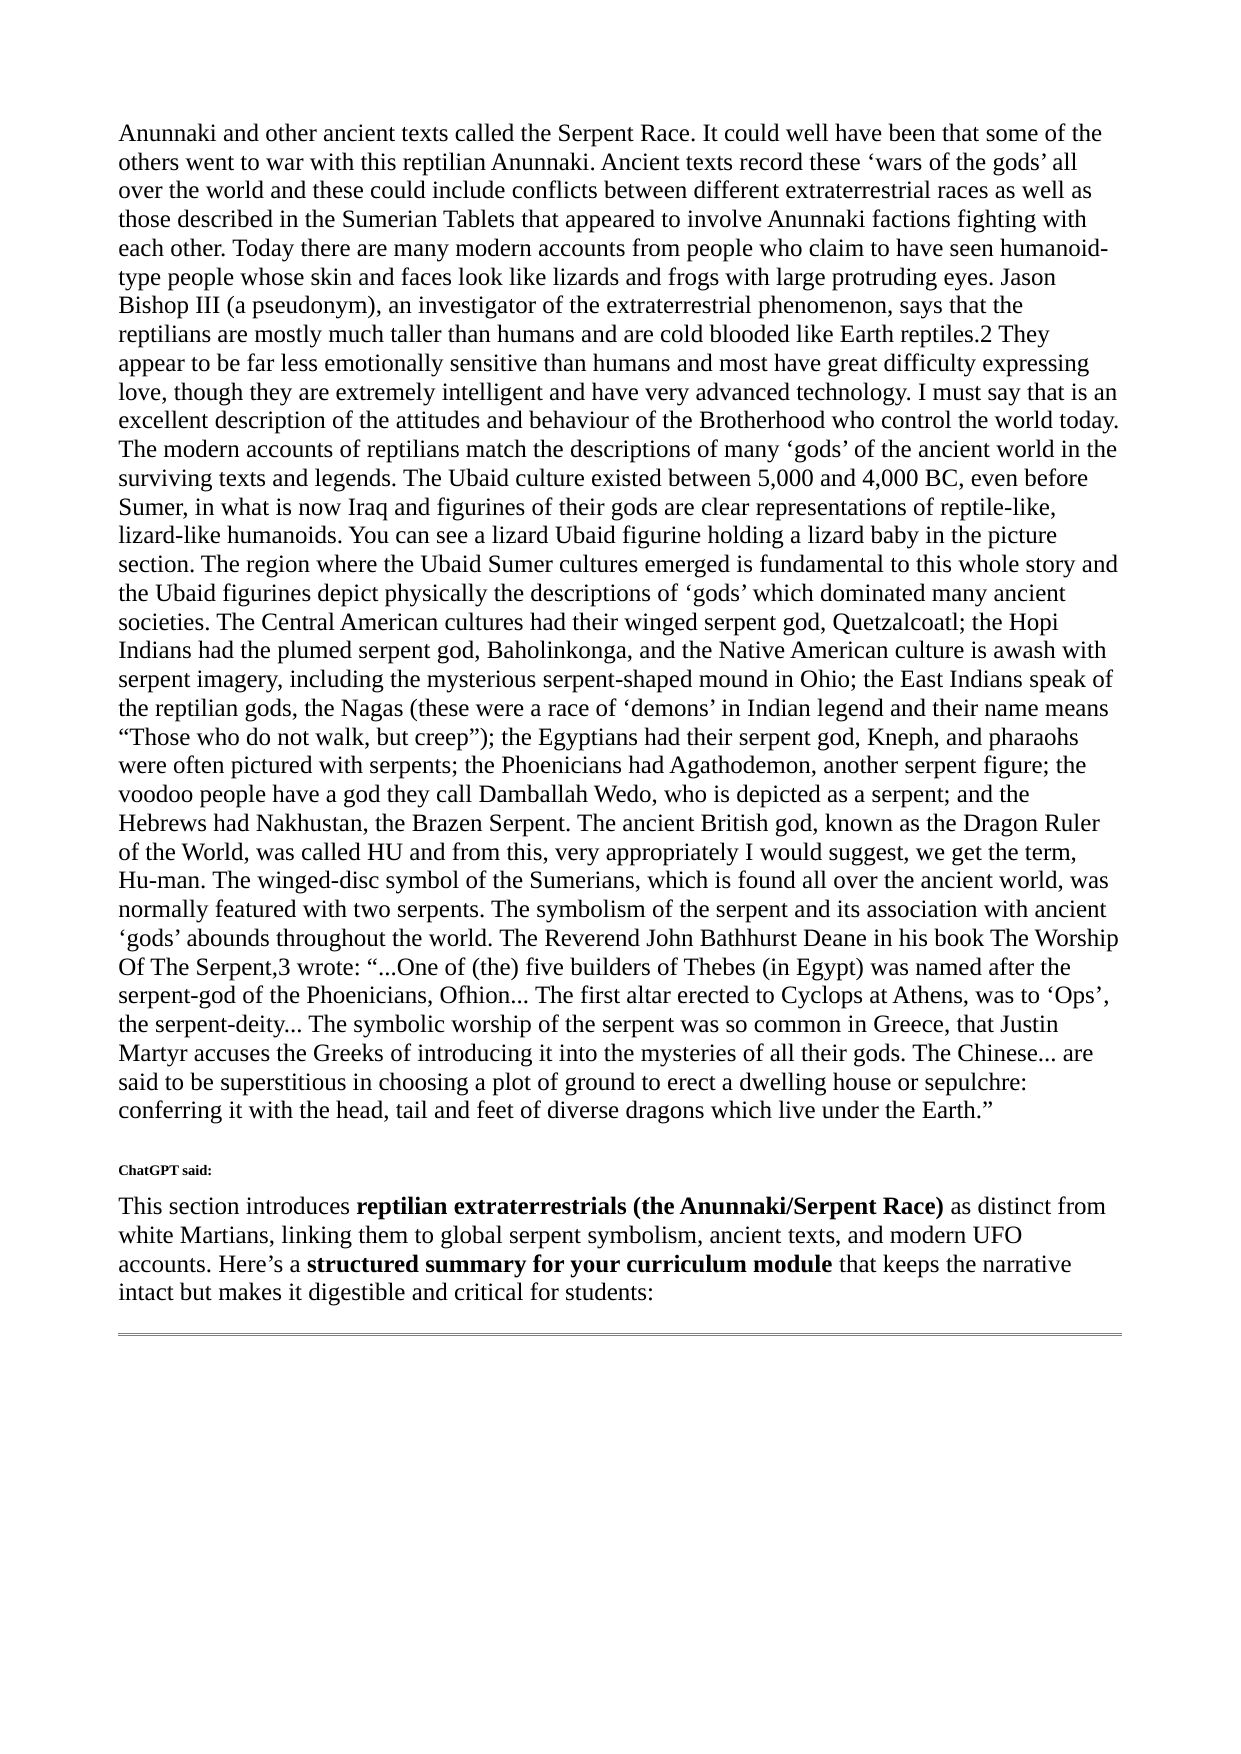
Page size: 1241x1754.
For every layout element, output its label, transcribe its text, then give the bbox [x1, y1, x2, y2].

text Anunnaki and other ancient texts called the Serpent Race. It could well have been that some of the others went to war with this reptilian Anunnaki. Ancient texts record these ‘wars of the gods’ all over the world and these could include conflicts between different extraterrestrial races as well as those described in the Sumerian Tablets that appeared to involve Anunnaki factions fighting with each other. Today there are many modern accounts from people who claim to have seen humanoid-type people whose skin and faces look like lizards and frogs with large protruding eyes. Jason Bishop III (a pseudonym), an investigator of the extraterrestrial phenomenon, says that the reptilians are mostly much taller than humans and are cold blooded like Earth reptiles.2 They appear to be far less emotionally sensitive than humans and most have great difficulty expressing love, though they are extremely intelligent and have very advanced technology. I must say that is an excellent description of the attitudes and behaviour of the Brotherhood who control the world today. The modern accounts of reptilians match the descriptions of many ‘gods’ of the ancient world in the surviving texts and legends. The Ubaid culture existed between 5,000 and 4,000 BC, even before Sumer, in what is now Iraq and figurines of their gods are clear representations of reptile-like, lizard-like humanoids. You can see a lizard Ubaid figurine holding a lizard baby in the picture section. The region where the Ubaid Sumer cultures emerged is fundamental to this whole story and the Ubaid figurines depict physically the descriptions of ‘gods’ which dominated many ancient societies. The Central American cultures had their winged serpent god, Quetzalcoatl; the Hopi Indians had the plumed serpent god, Baholinkonga, and the Native American culture is awash with serpent imagery, including the mysterious serpent-shaped mound in Ohio; the East Indians speak of the reptilian gods, the Nagas (these were a race of ‘demons’ in Indian legend and their name means “Those who do not walk, but creep”); the Egyptians had their serpent god, Kneph, and pharaohs were often pictured with serpents; the Phoenicians had Agathodemon, another serpent figure; the voodoo people have a god they call Damballah Wedo, who is depicted as a serpent; and the Hebrews had Nakhustan, the Brazen Serpent. The ancient British god, known as the Dragon Ruler of the World, was called HU and from this, very appropriately I would suggest, we get the term, Hu-man. The winged-disc symbol of the Sumerians, which is found all over the ancient world, was normally featured with two serpents. The symbolism of the serpent and its association with ancient ‘gods’ abounds throughout the world. The Reverend John Bathhurst Deane in his book The Worship Of The Serpent,3 wrote: “...One of (the) five builders of Thebes (in Egypt) was named after the serpent-god of the Phoenicians, Ofhion... The first altar erected to Cyclops at Athens, was to ‘Ops’, the serpent-deity... The symbolic worship of the serpent was so common in Greece, that Justin Martyr accuses the Greeks of introducing it into the mysteries of all their gods. The Chinese... are said to be superstitious in choosing a plot of ground to erect a dwelling house or sepulchre: conferring it with the head, tail and feet of diverse dragons which live under the Earth.” [118, 118, 1122, 1124]
text This section introduces reptilian extraterrestrials (the Anunnaki/Serpent Race) as distinct from white Martians, linking them to global serpent symbolism, ancient texts, and modern UFO accounts. Here’s a structured summary for your curriculum module that keeps the narrative intact but makes it digestible and critical for students: [118, 1191, 1122, 1306]
subtitle ChatGPT said: [118, 1162, 1122, 1179]
